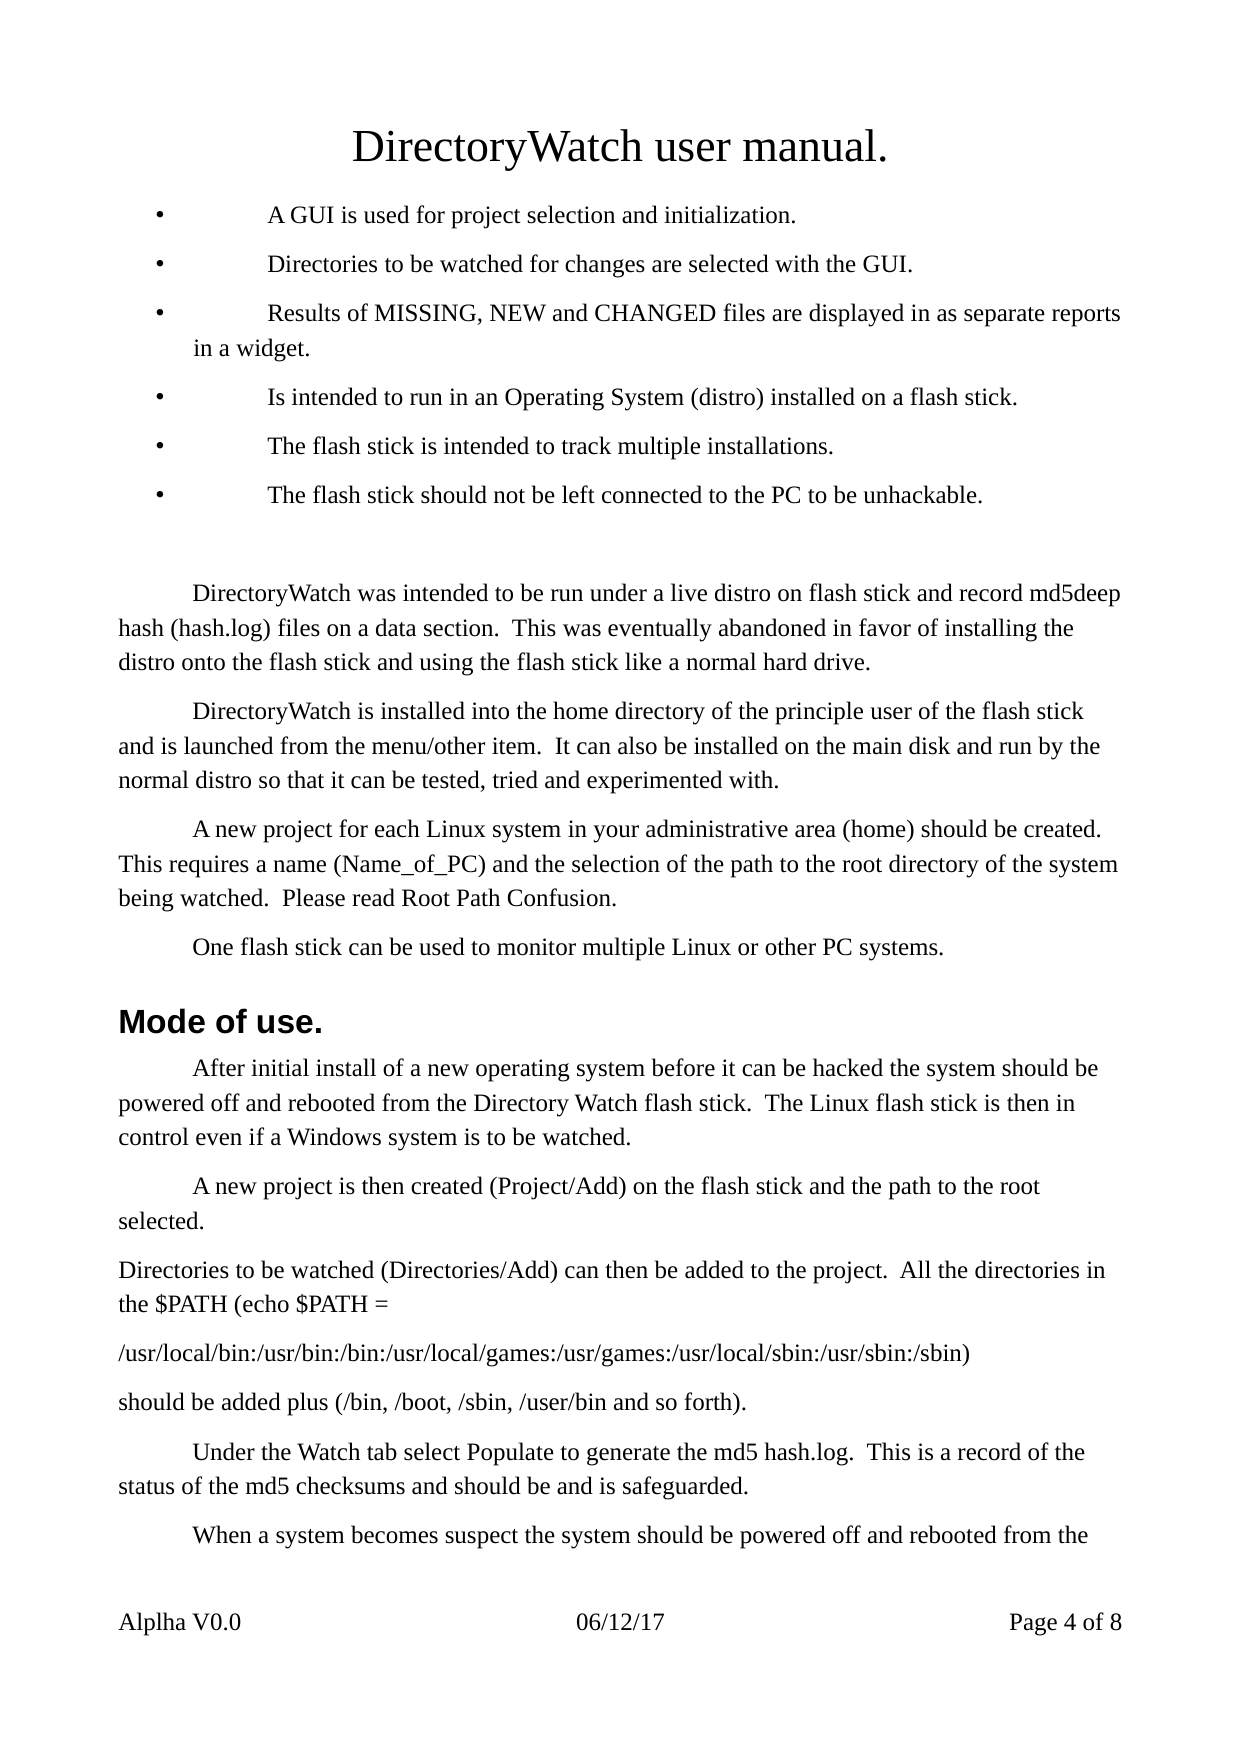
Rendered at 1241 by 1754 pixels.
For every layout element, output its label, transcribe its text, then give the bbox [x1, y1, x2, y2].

text DirectoryWatch is installed into the home directory of the principle user of the flash stick and is launched from the menu/other item. It can also be installed on the main disk and run by the normal distro so that it can be tested, tried and experimented with. [118, 696, 1122, 794]
subtitle Mode of use. [118, 1002, 1122, 1041]
text should be added plus (/bin, /boot, /sbin, /user/bin and so forth). [118, 1387, 1122, 1416]
text Under the Watch tab select Populate to generate the md5 hash.log. This is a record of the status of the md5 checksums and should be and is safeguarded. [118, 1437, 1122, 1500]
list Directories to be watched for changes are selected with the GUI. [156, 249, 1122, 278]
text When a system becomes suspect the system should be powered off and rebooted from the [118, 1520, 1122, 1549]
list Results of MISSING, NEW and CHANGED files are displayed in as separate reports in a widget. [156, 298, 1122, 362]
text Directories to be watched (Directories/Add) can then be added to the project. All the directories in the $PATH (echo $PATH = [118, 1255, 1122, 1318]
text A new project is then created (Project/Add) on the flash stick and the path to the root selected. [118, 1171, 1122, 1234]
list Is intended to run in an Operating System (distro) installed on a flash stick. [156, 382, 1122, 411]
text DirectoryWatch was intended to be run under a live distro on flash stick and record md5deep hash (hash.log) files on a data section. This was eventually abandoned in favor of installing the distro onto the flash stick and using the flash stick like a normal hard drive. [118, 578, 1122, 676]
text /usr/local/bin:/usr/bin:/bin:/usr/local/games:/usr/games:/usr/local/sbin:/usr/sbin:/sbin) [118, 1338, 1122, 1367]
text A new project for each Linux system in your administrative area (home) should be created. This requires a name (Name_of_PC) and the selection of the path to the root directory of the system being watched. Please read Root Path Confusion. [118, 814, 1122, 912]
text One flash stick can be used to monitor multiple Linux or other PC systems. [118, 932, 1122, 961]
list The flash stick should not be left connected to the PC to be unhackable. [156, 480, 1122, 509]
text After initial install of a new operating system before it can be hacked the system should be powered off and rebooted from the Directory Watch flash stick. The Linux flash stick is then in control even if a Windows system is to be watched. [118, 1053, 1122, 1151]
list The flash stick is intended to track multiple installations. [156, 431, 1122, 460]
list A GUI is used for project selection and initialization. [156, 200, 1122, 229]
